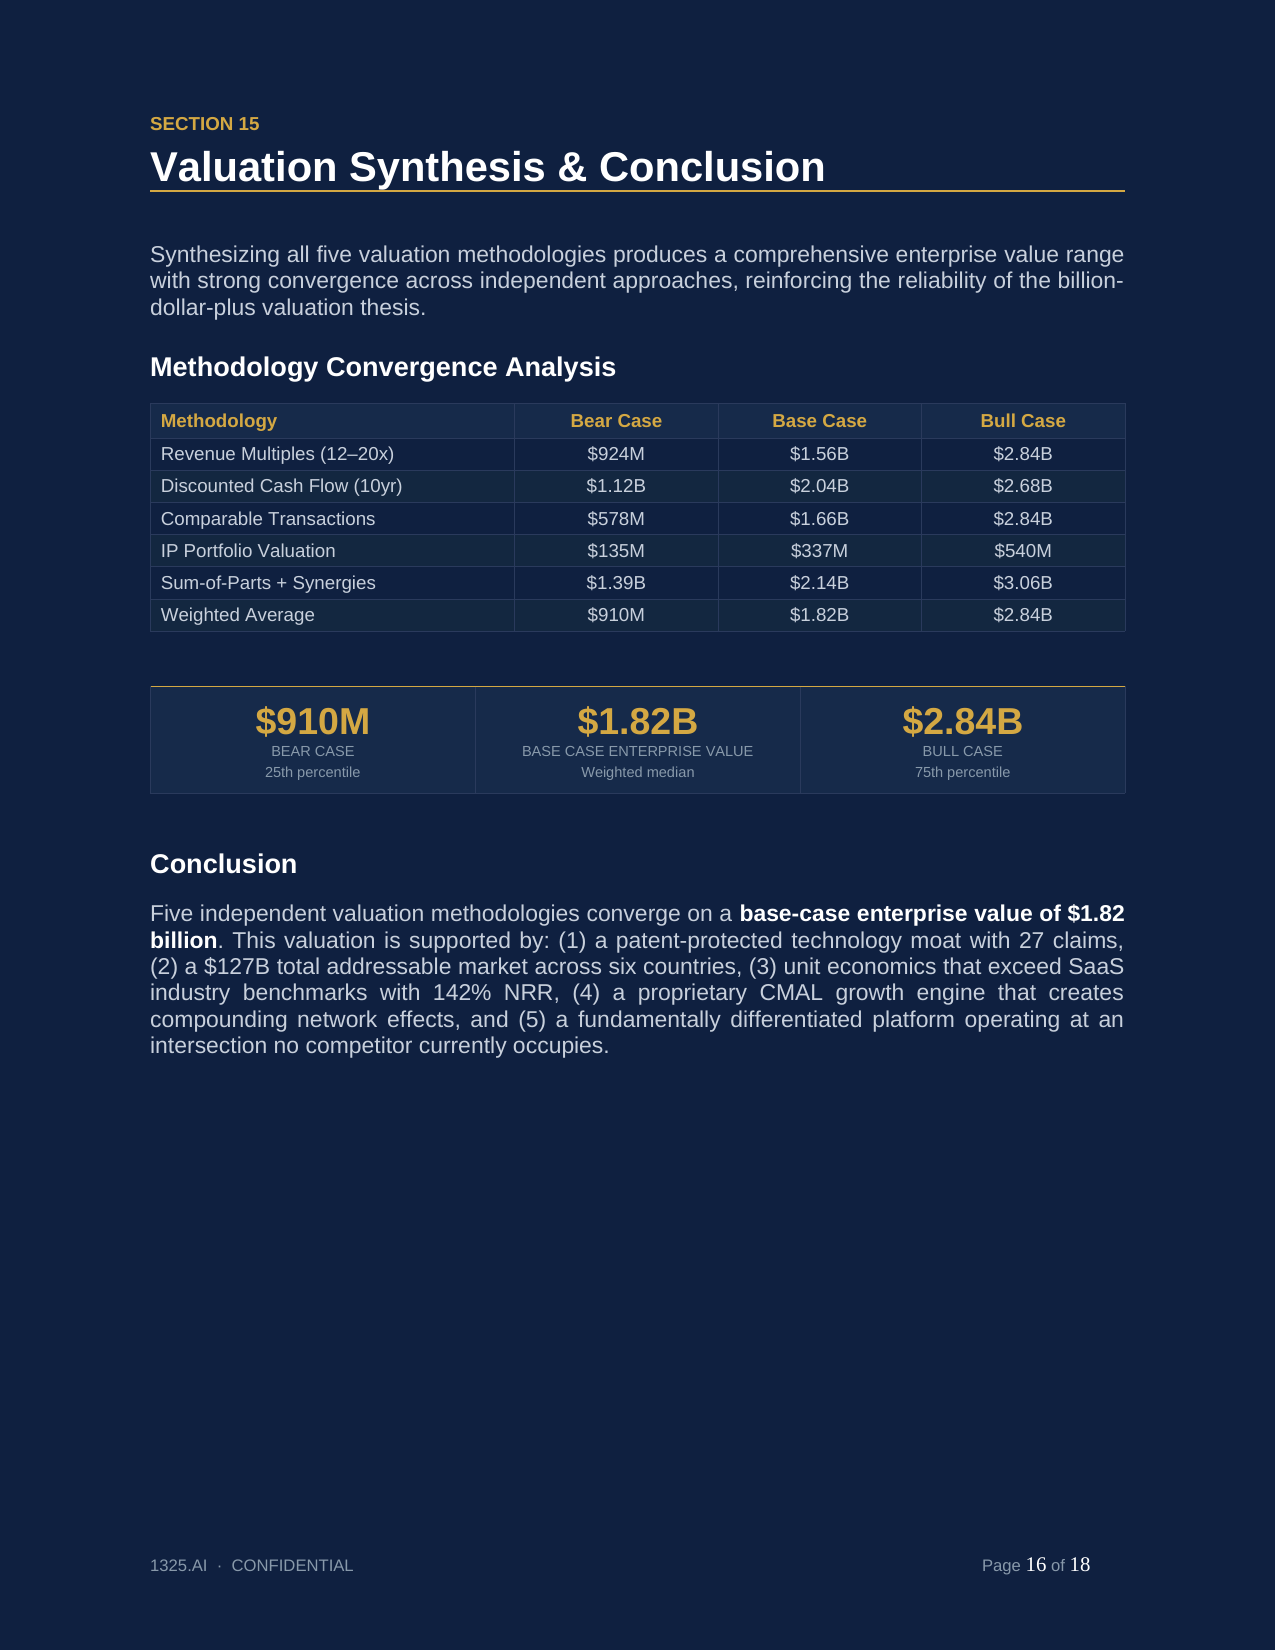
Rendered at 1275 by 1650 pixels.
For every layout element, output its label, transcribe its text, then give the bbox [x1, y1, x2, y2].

table_header $910M BEAR CASE 25th percentile [151, 687, 475, 793]
table_cell $2.68B [922, 471, 1125, 502]
table_cell $578M [515, 503, 718, 534]
table_cell $924M [515, 439, 718, 470]
text Methodology Convergence Analysis [150, 351, 1125, 382]
table_header $2.84B BULL CASE 75th percentile [801, 687, 1125, 793]
table_cell $337M [719, 535, 921, 566]
table_cell Comparable Transactions [151, 503, 514, 534]
text Valuation Synthesis & Conclusion [150, 142, 1125, 190]
table_header Bear Case [515, 404, 718, 438]
table_cell $135M [515, 535, 718, 566]
table_cell $2.14B [719, 567, 921, 598]
table_cell $1.56B [719, 439, 921, 470]
text Conclusion [150, 848, 1125, 879]
table_cell $1.39B [515, 567, 718, 598]
table_cell $2.84B [922, 600, 1125, 631]
table_cell Weighted Average [151, 600, 514, 631]
table_cell $1.82B [719, 600, 921, 631]
table_header Methodology [151, 404, 514, 438]
text SECTION 15 [150, 112, 1125, 134]
table_cell $1.66B [719, 503, 921, 534]
table_cell $2.84B [922, 503, 1125, 534]
table_header Bull Case [922, 404, 1125, 438]
table_cell IP Portfolio Valuation [151, 535, 514, 566]
table_cell Revenue Multiples (12–20x) [151, 439, 514, 470]
table_header Base Case [719, 404, 921, 438]
table_cell Discounted Cash Flow (10yr) [151, 471, 514, 502]
table_cell $910M [515, 600, 718, 631]
text Five independent valuation methodologies converge on a base-case enterprise value of $1.82 billion. This valuation is supported by: (1) a patent-protected technology moat with 27 claims, (2) a $127B total addressable market across six countries, (3) unit economics that exceed SaaS industry benchmarks with 142% NRR, (4) a proprietary CMAL growth engine that creates compounding network effects, and (5) a fundamentally differentiated platform operating at an intersection no competitor currently occupies. [150, 900, 1125, 1058]
table_cell $1.12B [515, 471, 718, 502]
table_cell $2.84B [922, 439, 1125, 470]
table_cell $3.06B [922, 567, 1125, 598]
table_header $1.82B BASE CASE ENTERPRISE VALUE Weighted median [476, 687, 800, 793]
table_cell $2.04B [719, 471, 921, 502]
text Synthesizing all five valuation methodologies produces a comprehensive enterprise value range with strong convergence across independent approaches, reinforcing the reliability of the billion-dollar-plus valuation thesis. [150, 241, 1125, 320]
table_cell $540M [922, 535, 1125, 566]
table_cell Sum-of-Parts + Synergies [151, 567, 514, 598]
